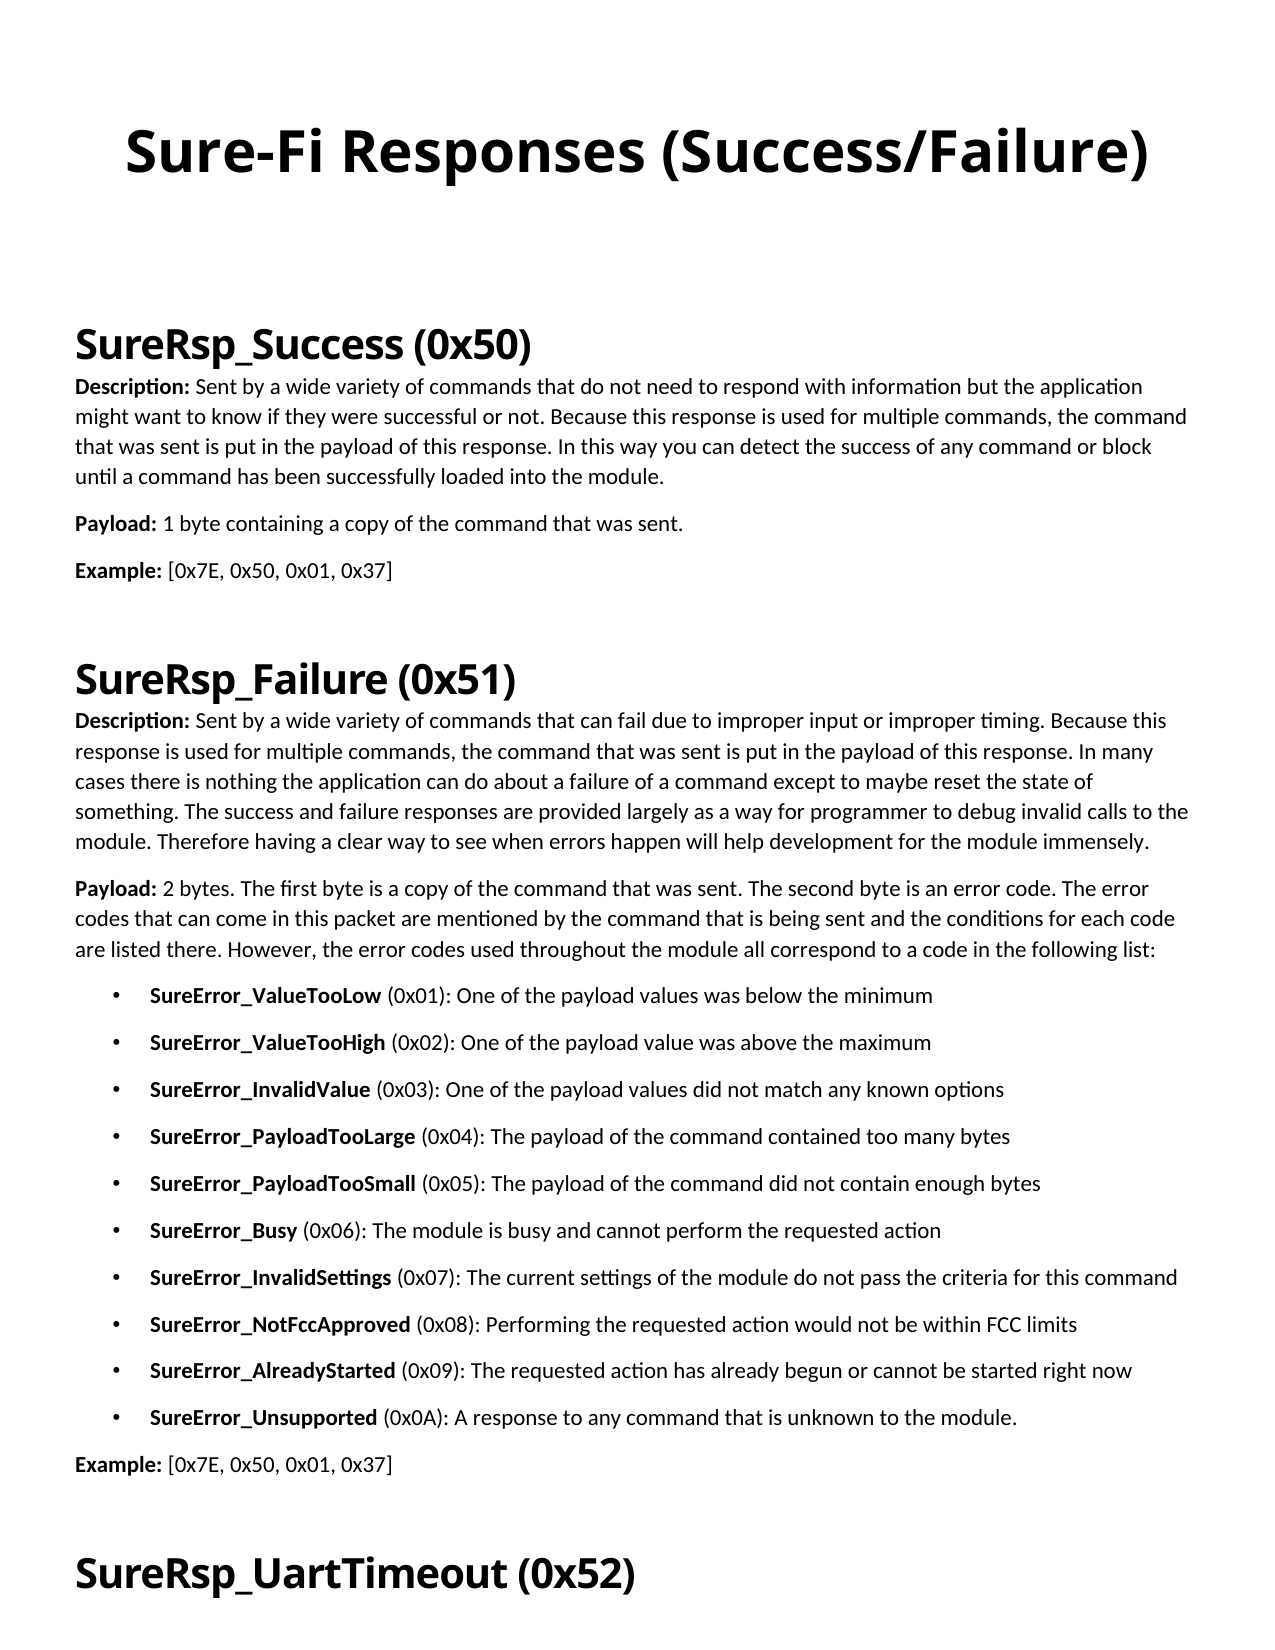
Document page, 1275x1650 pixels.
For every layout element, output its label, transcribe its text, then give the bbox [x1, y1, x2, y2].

text Payload: 2 bytes. The first byte is a copy of the command that was sent. The second byte is an error code. The error codes that can come in this packet are mentioned by the command that is being sent and the conditions for each code are listed there. However, the error codes used throughout the module all correspond to a code in the following list: [75, 874, 1200, 963]
text Sure-Fi Responses (Success/Failure) [75, 110, 1200, 189]
list SureError_AlreadyStarted (0x09): The requested action has already begun or cannot be started right now [112, 1357, 1200, 1385]
list SureError_ValueTooHigh (0x02): One of the payload value was above the maximum [112, 1028, 1200, 1057]
list SureError_InvalidSettings (0x07): The current settings of the module do not pass the criteria for this command [112, 1263, 1200, 1291]
list SureError_Busy (0x06): The module is busy and cannot perform the requested action [112, 1216, 1200, 1244]
list SureError_PayloadTooSmall (0x05): The payload of the command did not contain enough bytes [112, 1169, 1200, 1197]
list SureError_PayloadTooLarge (0x04): The payload of the command contained too many bytes [112, 1122, 1200, 1150]
title SureRsp_Failure (0x51) [75, 650, 1200, 707]
list SureError_Unsupported (0x0A): A response to any command that is unknown to the module. [112, 1403, 1200, 1432]
list SureError_ValueTooLow (0x01): One of the payload values was below the minimum [112, 982, 1200, 1010]
list SureError_NotFccApproved (0x08): Performing the requested action would not be within FCC limits [112, 1310, 1200, 1338]
title SureRsp_UartTimeout (0x52) [75, 1544, 1200, 1601]
title SureRsp_Success (0x50) [75, 315, 1200, 372]
text Description: Sent by a wide variety of commands that do not need to respond with information but the application might want to know if they were successful or not. Because this response is used for multiple commands, the command that was sent is put in the payload of this response. In this way you can detect the success of any command or block until a command has been successfully loaded into the module. [75, 372, 1200, 490]
text Example: [0x7E, 0x50, 0x01, 0x37] [75, 1450, 1200, 1478]
text Example: [0x7E, 0x50, 0x01, 0x37] [75, 556, 1200, 584]
list SureError_InvalidValue (0x03): One of the payload values did not match any known options [112, 1075, 1200, 1103]
text Payload: 1 byte containing a copy of the command that was sent. [75, 509, 1200, 537]
text Description: Sent by a wide variety of commands that can fail due to improper input or improper timing. Because this response is used for multiple commands, the command that was sent is put in the payload of this response. In many cases there is nothing the application can do about a failure of a command except to maybe reset the state of something. The success and failure responses are provided largely as a way for programmer to debug invalid calls to the module. Therefore having a clear way to see when errors happen will help development for the module immensely. [75, 707, 1200, 856]
